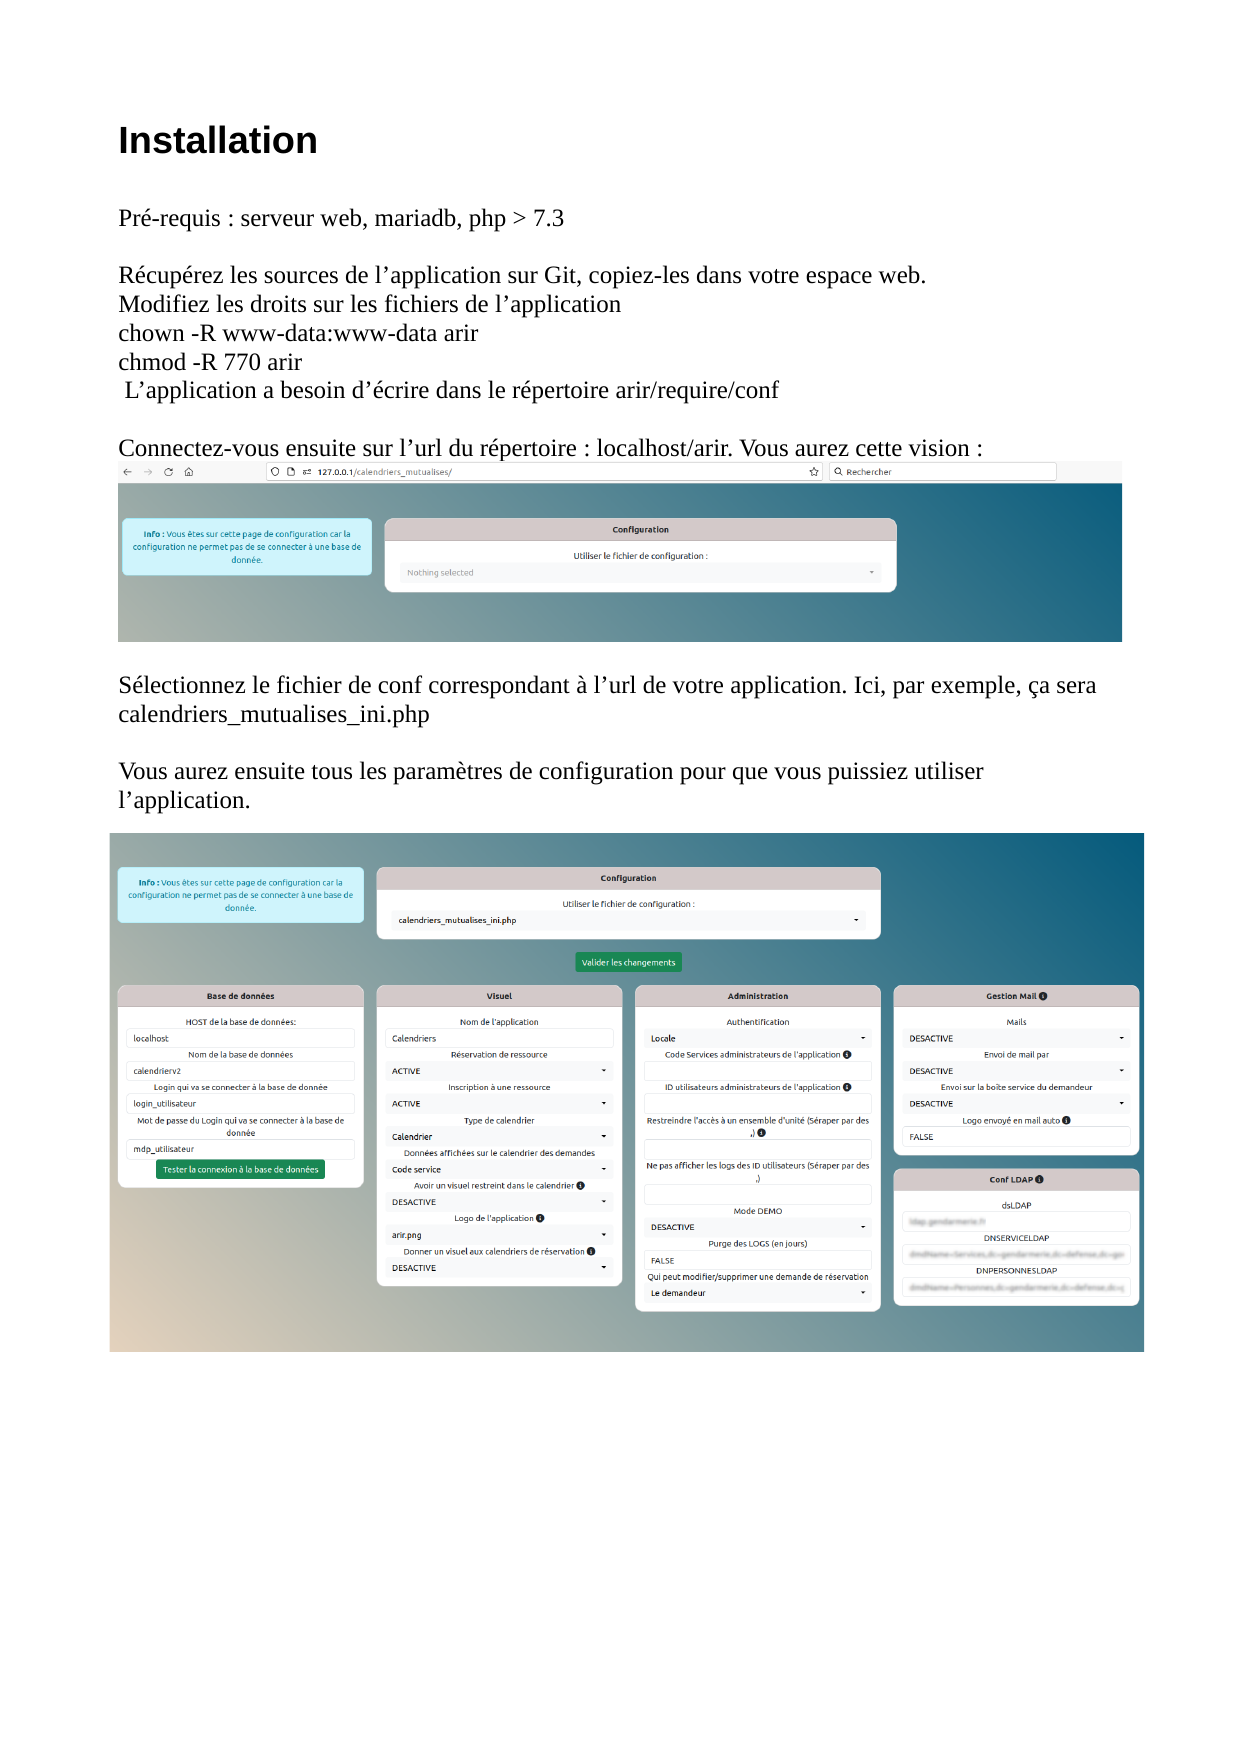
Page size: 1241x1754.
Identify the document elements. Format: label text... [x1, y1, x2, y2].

text Modifiez les droits sur les fichiers de l’application [118, 289, 1122, 318]
text Pré-requis : serveur web, mariadb, php > 7.3 [118, 203, 1122, 232]
text Sélectionnez le fichier de conf correspondant à l’url de votre application. Ici, par exemple, ça sera calendriers_mutualises_ini.php [118, 670, 1122, 727]
text Vous aurez ensuite tous les paramètres de configuration pour que vous puissiez utiliser l’application. [118, 756, 1122, 814]
text Connectez-vous ensuite sur l’url du répertoire : localhost/arir. Vous aurez cette vision : [118, 433, 1122, 461]
text Récupérez les sources de l’application sur Git, copiez-les dans votre espace web. [118, 261, 1122, 289]
text L’application a besoin d’écrire dans le répertoire arir/require/conf [118, 376, 1122, 404]
text chown -R www-data:www-data arir [118, 318, 1122, 347]
picture [109, 833, 1145, 1352]
subtitle Installation [118, 118, 1122, 162]
text chmod -R 770 arir [118, 347, 1122, 376]
picture [118, 461, 1123, 642]
